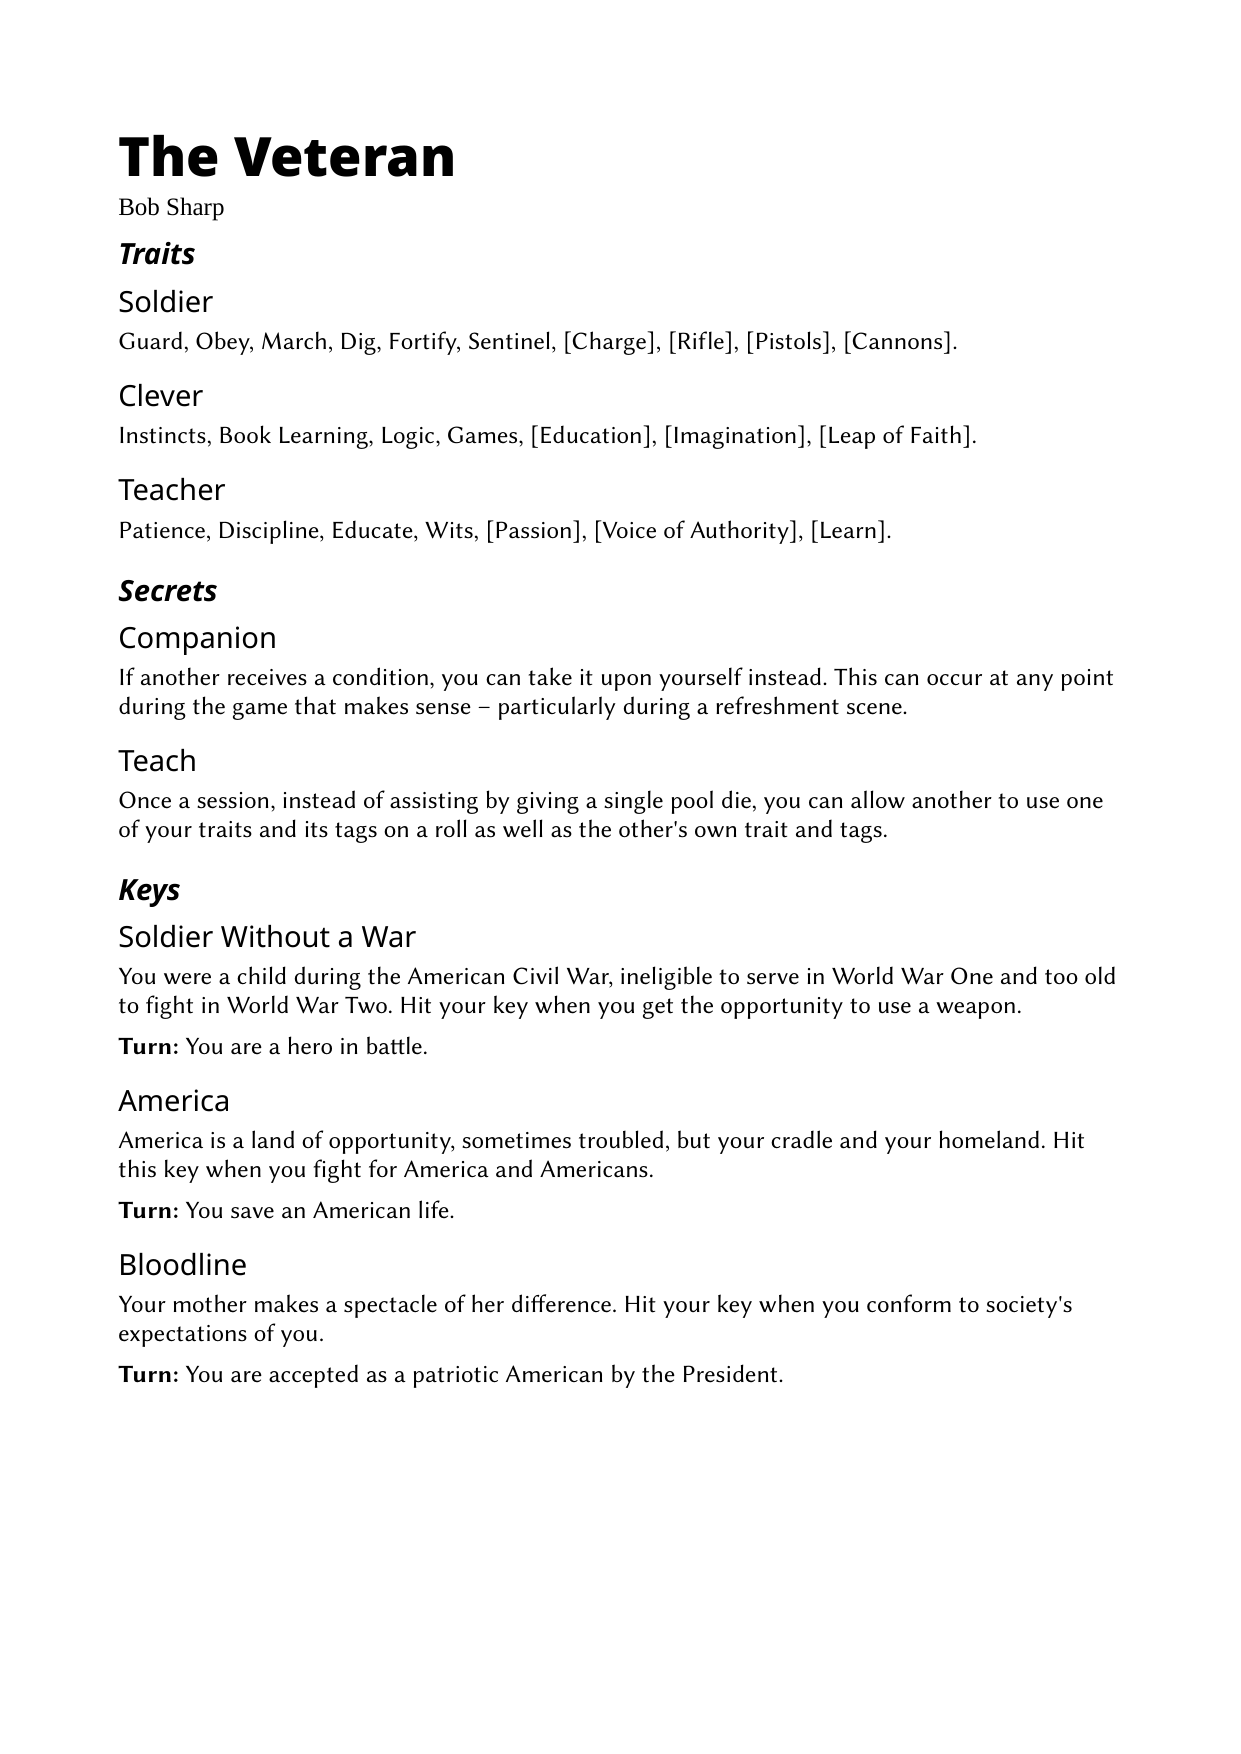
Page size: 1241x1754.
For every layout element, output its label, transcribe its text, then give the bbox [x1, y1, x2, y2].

subtitle Teacher [118, 469, 1122, 509]
subtitle Traits [118, 234, 1122, 273]
text America is a land of opportunity, sometimes troubled, but your cradle and your homeland. Hit this key when you fight for America and Americans. [118, 1126, 1122, 1183]
subtitle Teach [118, 740, 1122, 780]
subtitle Soldier Without a War [118, 916, 1122, 956]
text Once a session, instead of assisting by giving a single pool die, you can allow another to use one of your traits and its tags on a roll as well as the other's own trait and tags. [118, 786, 1122, 843]
text Patience, Discipline, Educate, Wits, [Passion], [Voice of Authority], [Learn]. [118, 516, 1122, 544]
subtitle Clever [118, 375, 1122, 415]
text Turn: You save an American life. [118, 1196, 1122, 1224]
text Your mother makes a spectacle of her difference. Hit your key when you conform to society's expectations of you. [118, 1290, 1122, 1347]
subtitle The Veteran [118, 118, 1122, 192]
subtitle Secrets [118, 570, 1122, 609]
subtitle Soldier [118, 281, 1122, 321]
subtitle Companion [118, 617, 1122, 657]
text Bob Sharp [118, 192, 1122, 221]
text Turn: You are accepted as a patriotic American by the President. [118, 1359, 1122, 1388]
text Instincts, Book Learning, Logic, Games, [Education], [Imagination], [Leap of Faith]. [118, 421, 1122, 450]
text If another receives a condition, you can take it upon yourself instead. This can occur at any point during the game that makes sense – particularly during a refreshment scene. [118, 663, 1122, 720]
subtitle America [118, 1080, 1122, 1120]
text Guard, Obey, March, Dig, Fortify, Sentinel, [Charge], [Rifle], [Pistols], [Cannons]. [118, 327, 1122, 356]
subtitle Bloodline [118, 1244, 1122, 1283]
subtitle Keys [118, 869, 1122, 908]
text Turn: You are a hero in battle. [118, 1032, 1122, 1060]
text You were a child during the American Civil War, ineligible to serve in World War One and too old to fight in World War Two. Hit your key when you get the opportunity to use a weapon. [118, 962, 1122, 1019]
